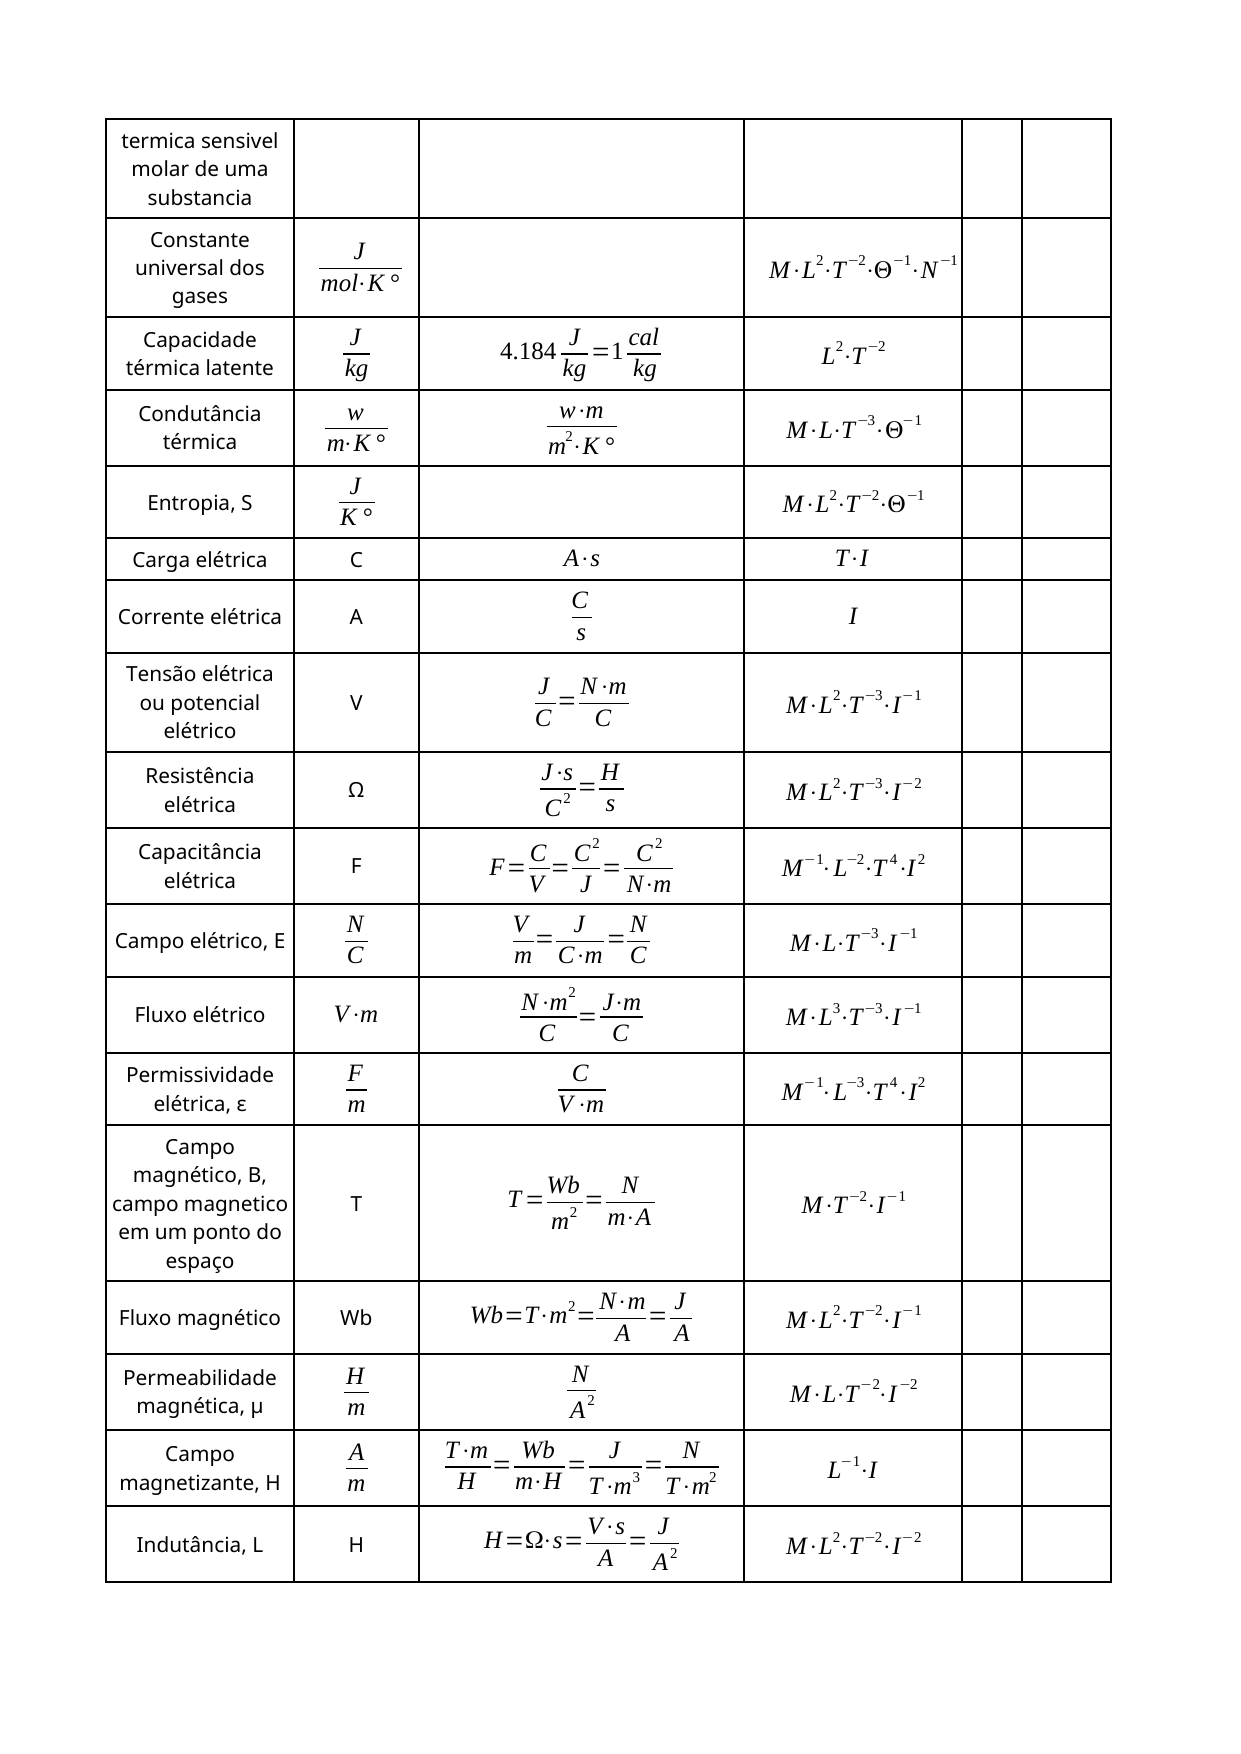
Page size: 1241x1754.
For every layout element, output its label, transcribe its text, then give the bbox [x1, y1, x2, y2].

table_cell Entropia, S [107, 467, 293, 537]
table_cell [295, 905, 418, 976]
table_cell Tensão elétrica ou potencial elétrico [107, 654, 293, 751]
table_cell [295, 318, 418, 388]
table_cell [1023, 219, 1110, 316]
table_cell V [295, 654, 418, 751]
table_cell [745, 905, 961, 976]
table_cell [420, 539, 743, 579]
table_cell [295, 120, 418, 217]
table_cell [745, 581, 961, 652]
table_cell [963, 120, 1021, 217]
table_cell [1023, 539, 1110, 579]
table_cell [1023, 1126, 1110, 1280]
table_cell [420, 753, 743, 827]
table_cell Fluxo magnético [107, 1282, 293, 1353]
table_cell [1023, 120, 1110, 217]
table_cell [1023, 654, 1110, 751]
table_cell Resistência elétrica [107, 753, 293, 827]
table_cell [1023, 829, 1110, 903]
table_cell Permeabilidade magnética, µ [107, 1355, 293, 1429]
table_cell [420, 318, 743, 388]
table_cell [420, 1355, 743, 1429]
table_cell [963, 1054, 1021, 1124]
table_cell [963, 1507, 1021, 1581]
table_cell [745, 1431, 961, 1505]
table_cell H [295, 1507, 418, 1581]
table_cell [963, 467, 1021, 537]
table_cell [420, 1126, 743, 1280]
table_cell Carga elétrica [107, 539, 293, 579]
table_cell Campo elétrico, E [107, 905, 293, 976]
table_cell Constante universal dos gases [107, 219, 293, 316]
table_cell [963, 581, 1021, 652]
table_cell [963, 978, 1021, 1052]
table_cell termica sensivel molar de uma substancia [107, 120, 293, 217]
table_cell [963, 654, 1021, 751]
table_cell [1023, 1282, 1110, 1353]
table_cell [420, 978, 743, 1052]
table_cell [420, 1431, 743, 1505]
table_cell Campo magnético, B, campo magnetico em um ponto do espaço [107, 1126, 293, 1280]
table_cell Corrente elétrica [107, 581, 293, 652]
table_cell [745, 1126, 961, 1280]
table_cell [420, 654, 743, 751]
table_cell [963, 318, 1021, 388]
table_cell F [295, 829, 418, 903]
table_cell [963, 753, 1021, 827]
table_cell [420, 1507, 743, 1581]
table_cell [963, 219, 1021, 316]
table_cell [1023, 467, 1110, 537]
table_cell A [295, 581, 418, 652]
table_cell [1023, 905, 1110, 976]
table_cell [963, 905, 1021, 976]
table_cell [963, 1431, 1021, 1505]
table_cell [745, 391, 961, 464]
table_cell Capacidade térmica latente [107, 318, 293, 388]
table_cell [1023, 1355, 1110, 1429]
table_cell [963, 391, 1021, 464]
table_cell [420, 1054, 743, 1124]
table_cell [745, 654, 961, 751]
table_cell [745, 753, 961, 827]
table_cell [1023, 1507, 1110, 1581]
table_cell [745, 1507, 961, 1581]
table_cell [295, 1431, 418, 1505]
table_cell [1023, 1431, 1110, 1505]
table_cell [745, 978, 961, 1052]
table_cell Capacitância elétrica [107, 829, 293, 903]
table_cell Ω [295, 753, 418, 827]
table_cell [963, 539, 1021, 579]
table_cell [420, 905, 743, 976]
table_cell Indutância, L [107, 1507, 293, 1581]
table_cell [420, 219, 743, 316]
table_cell [420, 829, 743, 903]
table_cell [1023, 978, 1110, 1052]
table_cell [745, 539, 961, 579]
table_cell [295, 1355, 418, 1429]
table_cell [745, 467, 961, 537]
table_cell [963, 1355, 1021, 1429]
table_cell Condutância térmica [107, 391, 293, 464]
table_cell [295, 467, 418, 537]
table_cell Fluxo elétrico [107, 978, 293, 1052]
table_cell [420, 120, 743, 217]
table_cell T [295, 1126, 418, 1280]
table_cell [420, 467, 743, 537]
table_cell [745, 219, 961, 316]
table_cell [1023, 581, 1110, 652]
table_cell [1023, 753, 1110, 827]
table_cell [295, 391, 418, 464]
table_cell [1023, 391, 1110, 464]
table_cell [295, 978, 418, 1052]
table_cell Permissividade elétrica, ɛ [107, 1054, 293, 1124]
table_cell [1023, 1054, 1110, 1124]
table_cell [295, 1054, 418, 1124]
table_cell Wb [295, 1282, 418, 1353]
table_cell [963, 1126, 1021, 1280]
table_cell [745, 1054, 961, 1124]
table_cell [1023, 318, 1110, 388]
table_cell [745, 318, 961, 388]
table_cell [745, 1282, 961, 1353]
table_cell [420, 581, 743, 652]
table_cell [745, 1355, 961, 1429]
table_cell Campo magnetizante, H [107, 1431, 293, 1505]
table_cell [963, 829, 1021, 903]
table_cell [963, 1282, 1021, 1353]
table_cell [420, 391, 743, 464]
table_cell [295, 219, 418, 316]
table_cell [745, 120, 961, 217]
table_cell [420, 1282, 743, 1353]
table_cell [745, 829, 961, 903]
table_cell C [295, 539, 418, 579]
